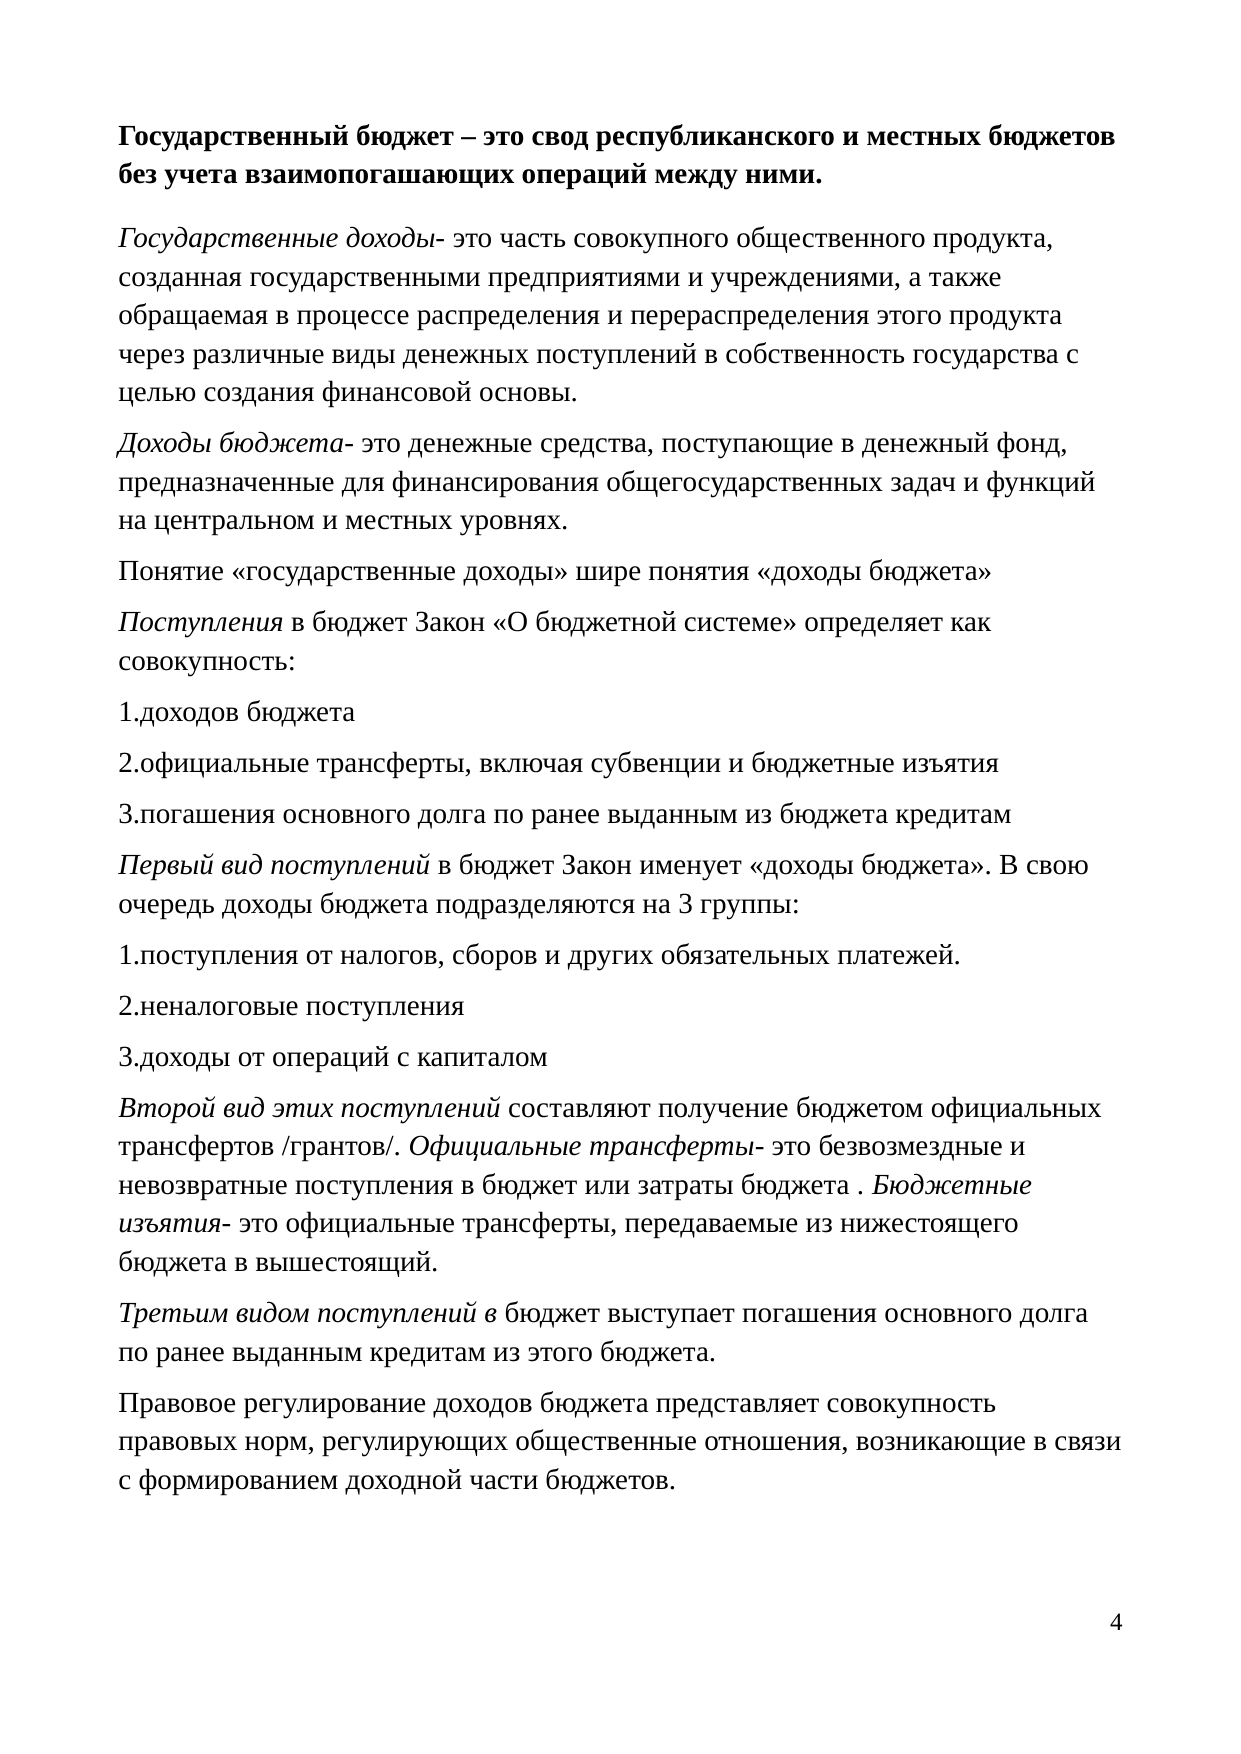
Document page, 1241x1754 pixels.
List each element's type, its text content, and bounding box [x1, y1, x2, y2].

text Понятие «государственные доходы» шире понятия «доходы бюджета» [118, 553, 1122, 587]
text Поступления в бюджет Закон «О бюджетной системе» определяет как совокупность: [118, 604, 1122, 677]
text Первый вид поступлений в бюджет Закон именует «доходы бюджета». В свою очередь доходы бюджета подразделяются на 3 группы: [118, 847, 1122, 919]
text Третьим видом поступлений в бюджет выступает погашения основного долга по ранее выданным кредитам из этого бюджета. [118, 1295, 1122, 1367]
text Второй вид этих поступлений составляют получение бюджетом официальных трансфертов /грантов/. Официальные трансферты- это безвозмездные и невозвратные поступления в бюджет или затраты бюджета . Бюджетные изъятия- это официальные трансферты, передаваемые из нижестоящего бюджета в вышестоящий. [118, 1090, 1122, 1278]
text Государственный бюджет – это свод республиканского и местных бюджетов без учета взаимопогашающих операций между ними. [118, 118, 1122, 190]
text 2.неналоговые поступления [118, 988, 1122, 1021]
text Правовое регулирование доходов бюджета представляет совокупность правовых норм, регулирующих общественные отношения, возникающие в связи с формированием доходной части бюджетов. [118, 1385, 1122, 1495]
text 3.доходы от операций с капиталом [118, 1039, 1122, 1072]
text 1.поступления от налогов, сборов и других обязательных платежей. [118, 937, 1122, 970]
text 3.погашения основного долга по ранее выданным из бюджета кредитам [118, 796, 1122, 830]
text Доходы бюджета- это денежные средства, поступающие в денежный фонд, предназначенные для финансирования общегосударственных задач и функций на центральном и местных уровнях. [118, 425, 1122, 536]
text 1.доходов бюджета [118, 694, 1122, 728]
text Государственные доходы- это часть совокупного общественного продукта, созданная государственными предприятиями и учреждениями, а также обращаемая в процессе распределения и перераспределения этого продукта через различные виды денежных поступлений в собственность государства с целью создания финансовой основы. [118, 220, 1122, 408]
text 2.официальные трансферты, включая субвенции и бюджетные изъятия [118, 745, 1122, 779]
